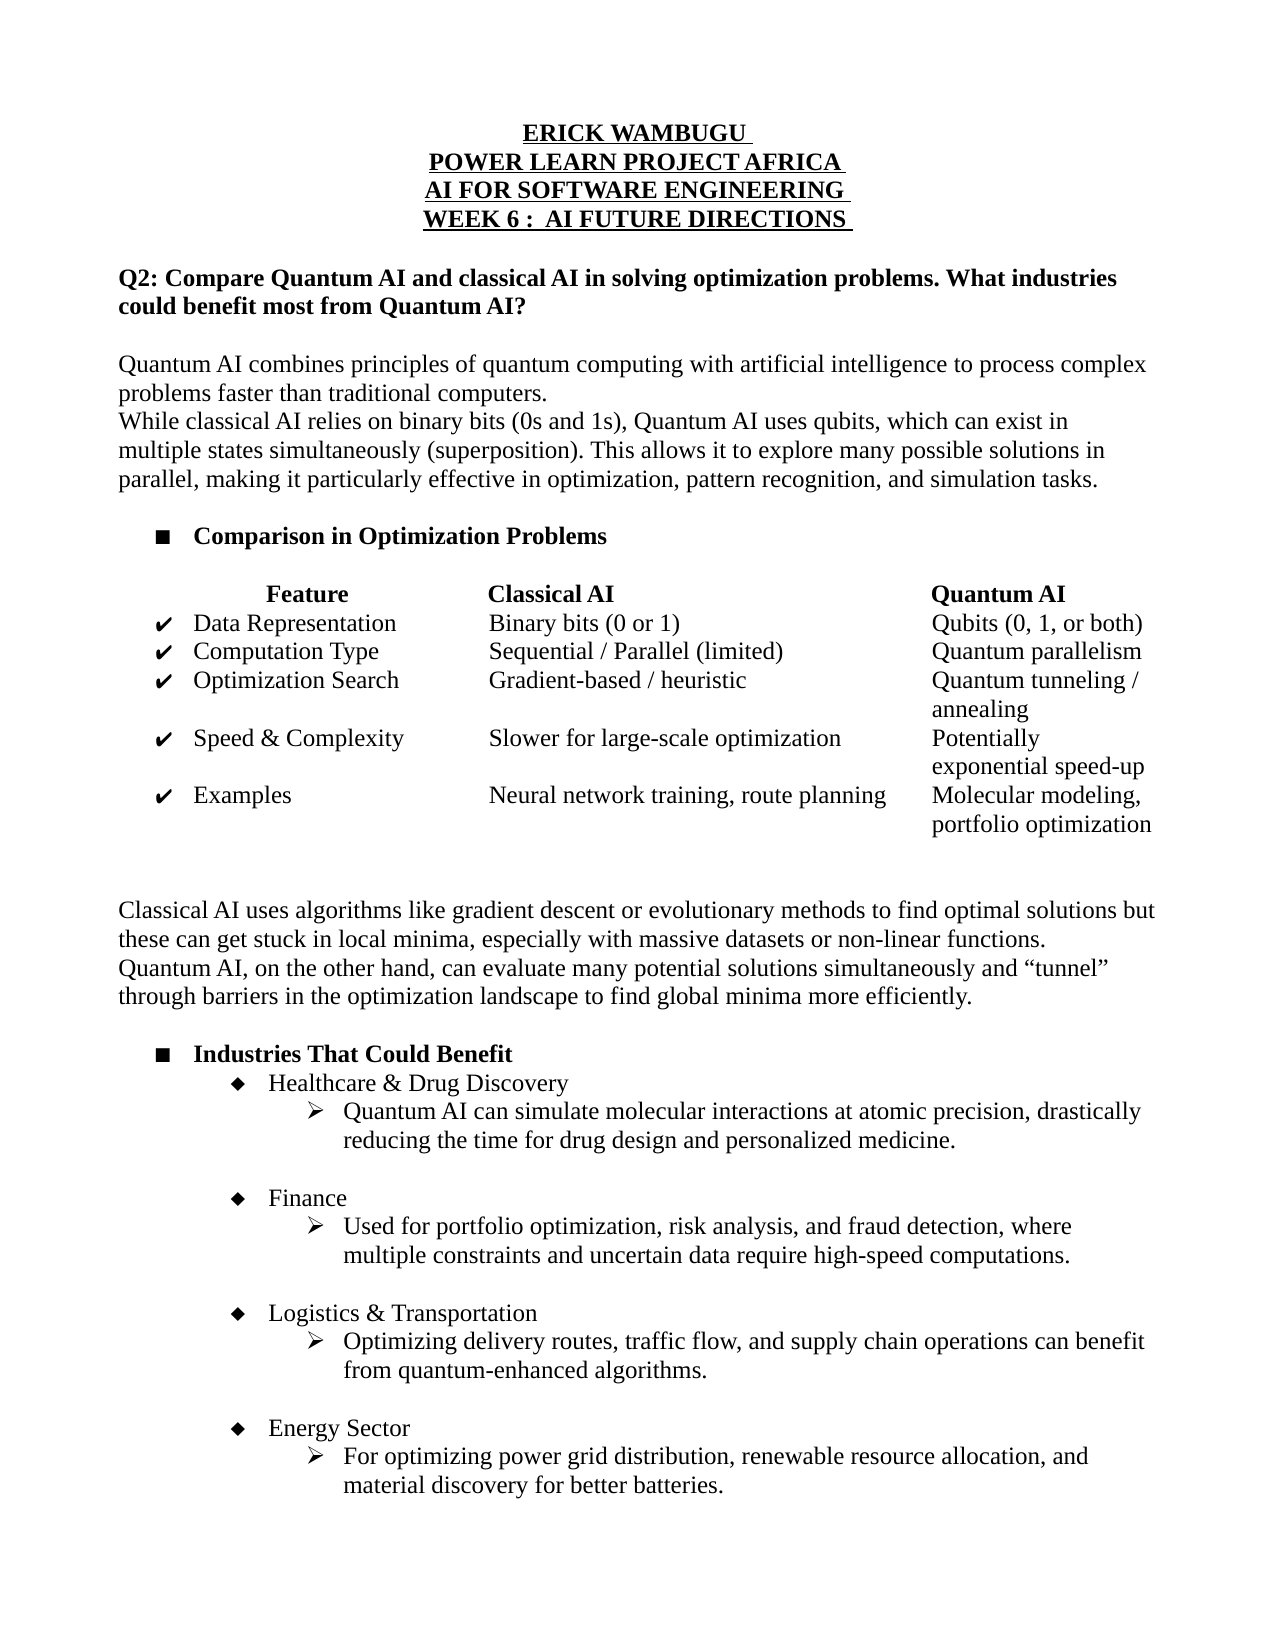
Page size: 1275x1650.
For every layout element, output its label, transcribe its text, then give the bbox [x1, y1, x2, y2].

text While classical AI relies on binary bits (0s and 1s), Quantum AI uses qubits, which can exist in multiple states simultaneously (superposition). This allows it to explore many possible solutions in parallel, making it particularly effective in optimization, pattern recognition, and simulation tasks. [118, 406, 1157, 493]
text Classical AI uses algorithms like gradient descent or evolutionary methods to find optimal solutions but these can get stuck in local minima, especially with massive datasets or non-linear functions. [118, 895, 1157, 953]
list For optimizing power grid distribution, renewable resource allocation, and material discovery for better batteries. [306, 1441, 1157, 1499]
text Quantum AI combines principles of quantum computing with artificial intelligence to process complex problems faster than traditional computers. [118, 349, 1157, 406]
list Comparison in Optimization Problems [156, 521, 1157, 550]
list Speed & Complexity Slower for large-scale optimization Potentially exponential speed-up [156, 723, 1157, 780]
list Used for portfolio optimization, risk analysis, and fraud detection, where multiple constraints and uncertain data require high-speed computations. [306, 1211, 1157, 1269]
list Healthcare & Drug Discovery [231, 1068, 1157, 1096]
list Optimization Search Gradient-based / heuristic Quantum tunneling / annealing [156, 665, 1157, 723]
list Finance [231, 1183, 1157, 1211]
list Industries That Could Benefit [156, 1039, 1157, 1068]
text Q2: Compare Quantum AI and classical AI in solving optimization problems. What industries could benefit most from Quantum AI? [118, 263, 1157, 320]
list Examples Neural network training, route planning Molecular modeling, portfolio optimization [156, 780, 1157, 838]
list Computation Type Sequential / Parallel (limited) Quantum parallelism [156, 636, 1157, 665]
list Logistics & Transportation [231, 1298, 1157, 1326]
list Quantum AI can simulate molecular interactions at atomic precision, drastically reducing the time for drug design and personalized medicine. [306, 1096, 1157, 1154]
list Energy Sector [231, 1413, 1157, 1441]
list Data Representation Binary bits (0 or 1) Qubits (0, 1, or both) [156, 608, 1157, 636]
text Feature Classical AI Quantum AI [118, 579, 1157, 608]
list Optimizing delivery routes, traffic flow, and supply chain operations can benefit from quantum-enhanced algorithms. [306, 1326, 1157, 1384]
text Quantum AI, on the other hand, can evaluate many potential solutions simultaneously and “tunnel” through barriers in the optimization landscape to find global minima more efficiently. [118, 953, 1157, 1010]
